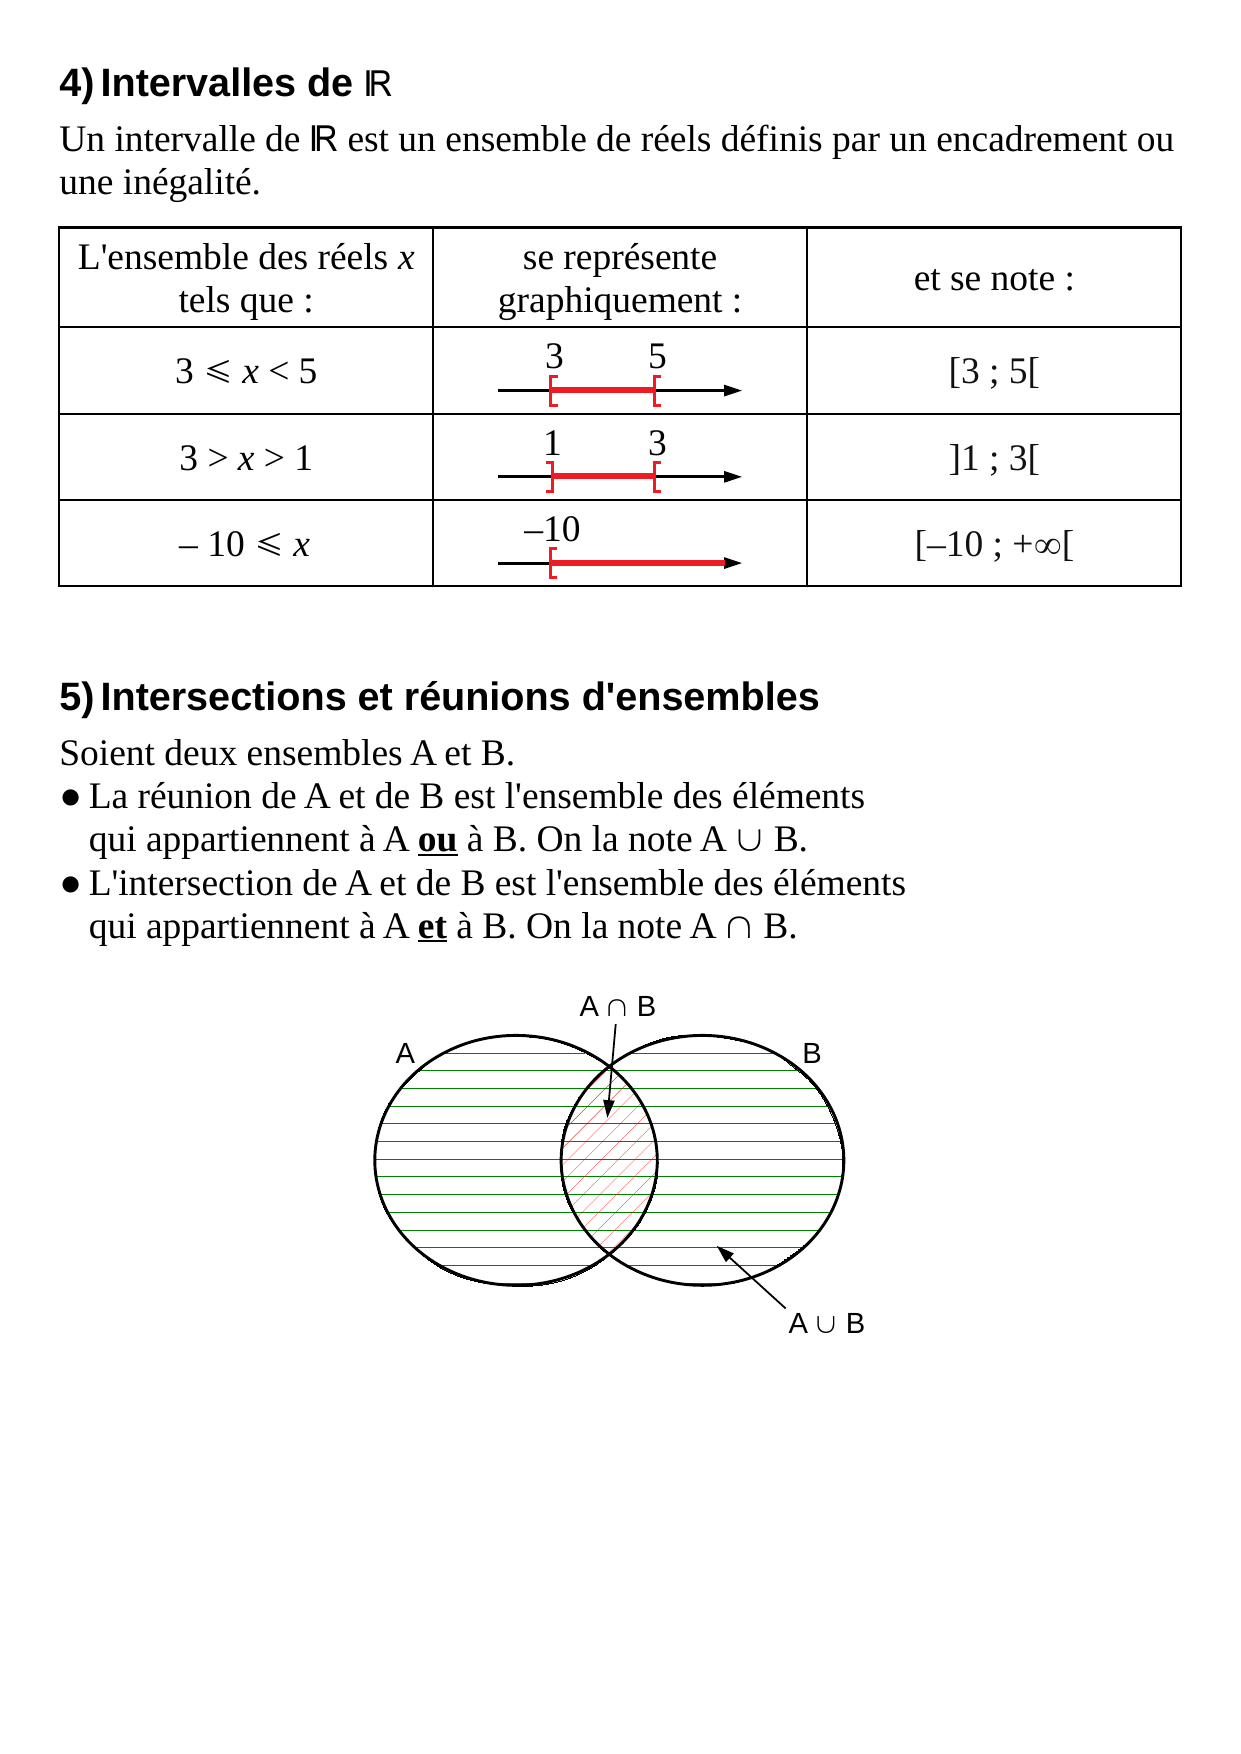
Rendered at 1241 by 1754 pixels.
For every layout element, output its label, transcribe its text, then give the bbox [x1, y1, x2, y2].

list Intersections et réunions d'ensembles [59, 673, 1181, 719]
table_cell 3  x < 5 [60, 328, 432, 412]
table_cell [3 ; 5[ [808, 328, 1180, 412]
table_cell [434, 415, 806, 499]
list Intervalles de ℝ [59, 59, 1181, 105]
table_header se représente graphiquement : [434, 229, 806, 326]
table_header L'ensemble des réels x tels que : [60, 229, 432, 326]
table_cell ]1 ; 3[ [808, 415, 1180, 499]
table_cell 3 > x > 1 [60, 415, 432, 499]
table_cell [434, 328, 806, 412]
text Un intervalle de ℝ est un ensemble de réels définis par un encadrement ou une inégalité. [59, 116, 1181, 203]
table_cell – 10  x [60, 501, 432, 585]
table_cell [434, 501, 806, 585]
list La réunion de A et de B est l'ensemble des éléments qui appartiennent à A ou à B. On la note A ∪ B. [59, 774, 1181, 860]
table_cell [–10 ; +∞[ [808, 501, 1180, 585]
table_header et se note : [808, 229, 1180, 326]
text Soient deux ensembles A et B. [59, 731, 1181, 774]
list L'intersection de A et de B est l'ensemble des éléments qui appartiennent à A et à B. On la note A ∩ B. [59, 860, 1181, 946]
